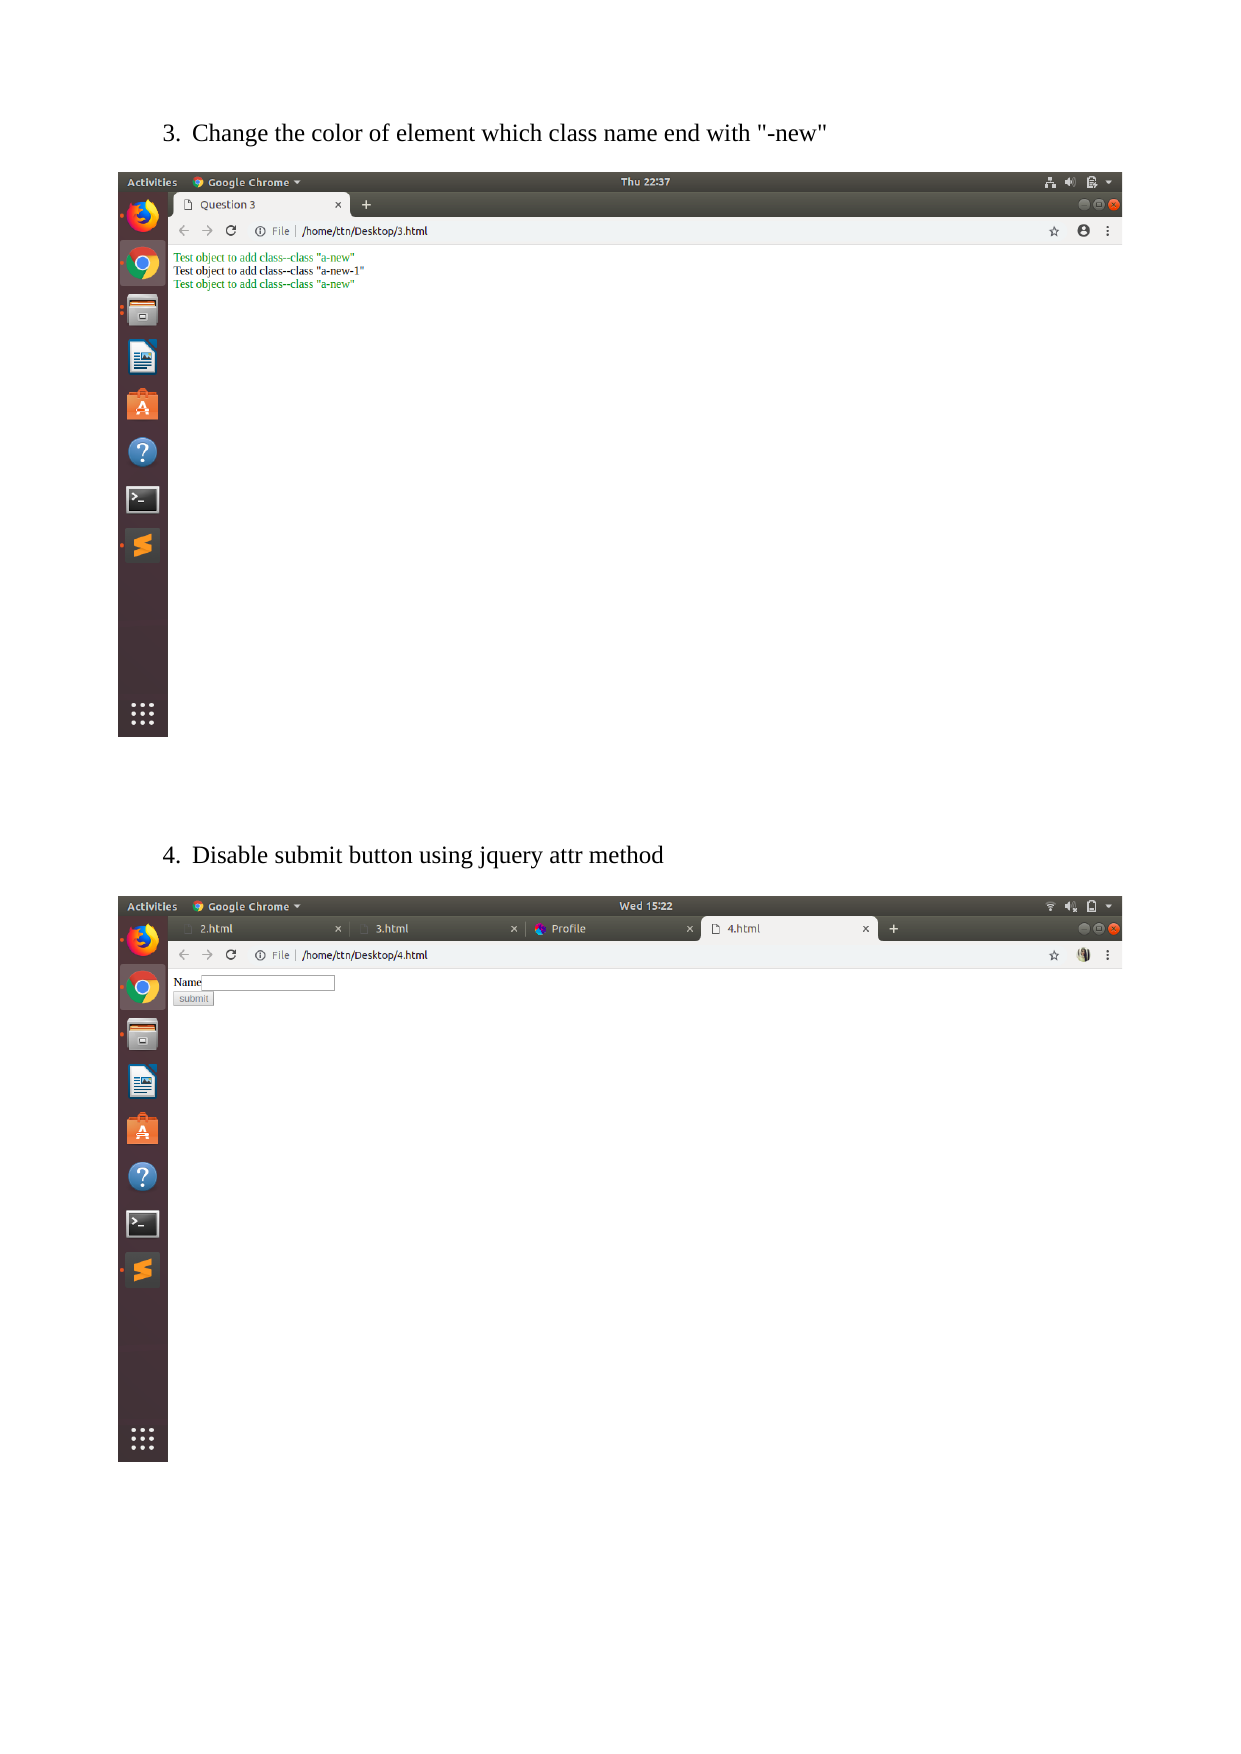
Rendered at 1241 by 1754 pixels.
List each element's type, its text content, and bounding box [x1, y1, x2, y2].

list Disable submit button using jquery attr method [162, 840, 1122, 869]
picture [118, 172, 1123, 737]
list Change the color of element which class name end with "-new" [162, 118, 1122, 147]
picture [118, 896, 1123, 1462]
